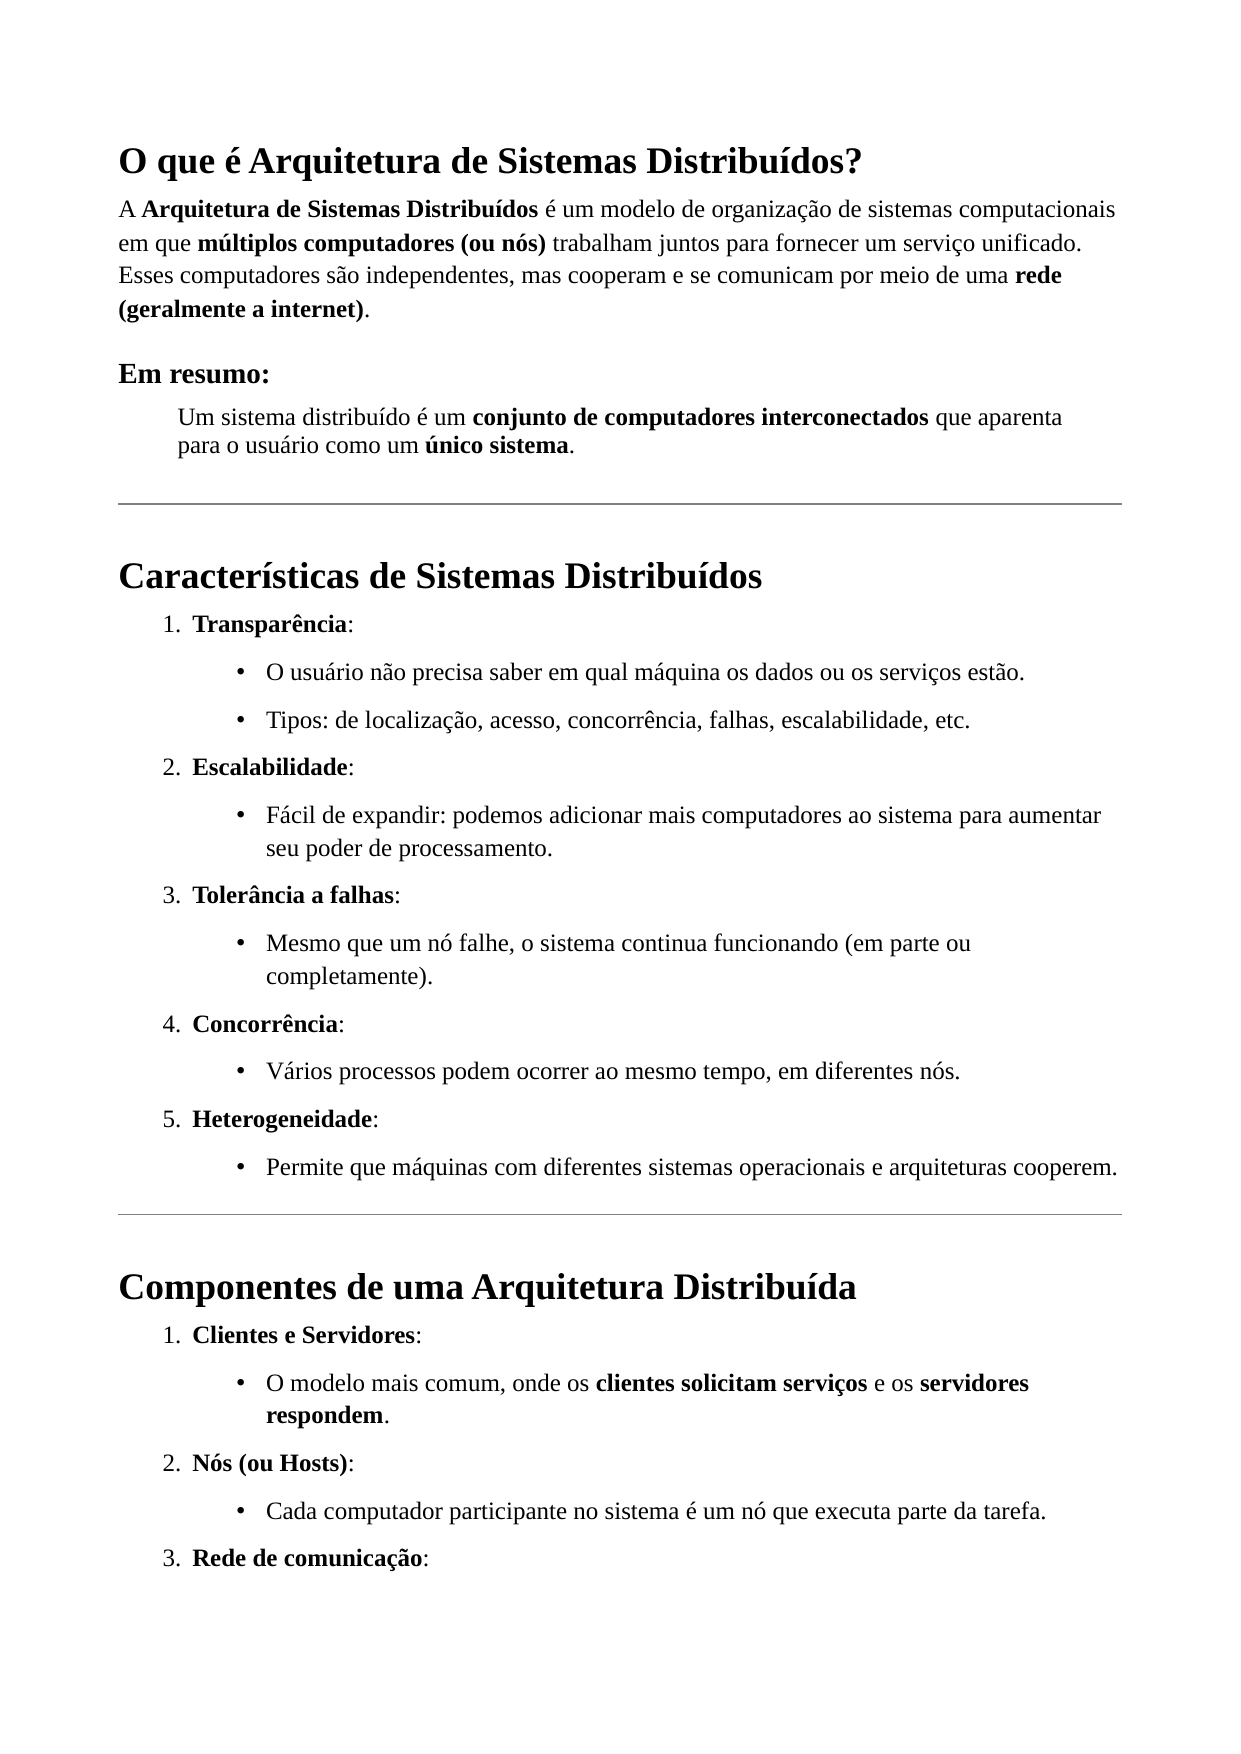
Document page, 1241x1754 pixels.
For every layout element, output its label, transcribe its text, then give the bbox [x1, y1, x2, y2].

list O usuário não precisa saber em qual máquina os dados ou os serviços estão. [236, 657, 1122, 686]
list Nós (ou Hosts): [162, 1448, 1122, 1477]
subtitle Componentes de uma Arquitetura Distribuída [118, 1264, 1122, 1307]
list Tolerância a falhas: [162, 881, 1122, 909]
subtitle Em resumo: [118, 356, 1122, 389]
list Heterogeneidade: [162, 1104, 1122, 1133]
list Mesmo que um nó falhe, o sistema continua funcionando (em parte ou completamente). [236, 928, 1122, 990]
list Clientes e Servidores: [162, 1320, 1122, 1349]
list Permite que máquinas com diferentes sistemas operacionais e arquiteturas cooperem. [236, 1152, 1122, 1180]
list Rede de comunicação: [162, 1543, 1122, 1572]
text A Arquitetura de Sistemas Distribuídos é um modelo de organização de sistemas computacionais em que múltiplos computadores (ou nós) trabalham juntos para fornecer um serviço unificado. Esses computadores são independentes, mas cooperam e se comunicam por meio de uma rede (geralmente a internet). [118, 194, 1122, 322]
list Vários processos podem ocorrer ao mesmo tempo, em diferentes nós. [236, 1056, 1122, 1085]
list Tipos: de localização, acesso, concorrência, falhas, escalabilidade, etc. [236, 705, 1122, 733]
list O modelo mais comum, onde os clientes solicitam serviços e os servidores respondem. [236, 1368, 1122, 1429]
list Fácil de expandir: podemos adicionar mais computadores ao sistema para aumentar seu poder de processamento. [236, 800, 1122, 862]
subtitle Características de Sistemas Distribuídos [118, 554, 1122, 597]
list Escalabilidade: [162, 752, 1122, 781]
list Transparência: [162, 609, 1122, 638]
list Concorrência: [162, 1009, 1122, 1038]
subtitle O que é Arquitetura de Sistemas Distribuídos? [118, 139, 1122, 182]
list Cada computador participante no sistema é um nó que executa parte da tarefa. [236, 1496, 1122, 1524]
text Um sistema distribuído é um conjunto de computadores interconectados que aparenta para o usuário como um único sistema. [177, 402, 1063, 459]
